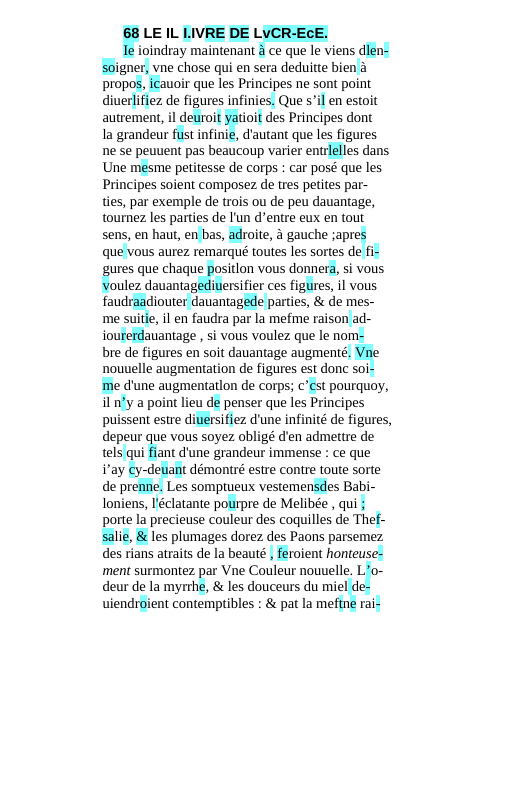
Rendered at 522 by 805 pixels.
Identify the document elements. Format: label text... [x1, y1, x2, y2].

text 68 LE IL I.IVRE DE LvCR-EcE. [102, 25, 499, 42]
text Ie ioindray maintenant à ce que le viens dlen- soigner, vne chose qui en sera deduitte bien à propos, icauoir que les Principes ne sont point diuerlifiez de figures infinies. Que s’il en estoit autrement, il deuroit yatioit des Principes dont la grandeur fust infinie, d'autant que les figures ne se peuuent pas beaucoup varier entrlelles dans Une mesme petitesse de corps : car posé que les Principes soient composez de tres petites par- ties, par exemple de trois ou de peu dauantage, tournez les parties de l'un d’entre eux en tout sens, en haut, en bas, adroite, à gauche ;apres que vous aurez remarqué toutes les sortes de fi- gures que chaque positlon vous donnera, si vous voulez dauantagediuersifier ces figures, il vous faudraadiouter dauantagede parties, & de mes- me suitie, il en faudra par la mefme raison ad- iourerdauantage , si vous voulez que le nom- bre de figures en soit dauantage augmenté. Vne nouuelle augmentation de figures est donc soi- me d'une augmentatlon de corps; c’cst pourquoy, il n’y a point lieu de penser que les Principes puissent estre diuersifiez d'une infinité de figures, depeur que vous soyez obligé d'en admettre de tels qui fiant d'une grandeur immense : ce que i’ay cy-deuant démontré estre contre toute sorte de prenne. Les somptueux vestemensdes Babi- loniens, l'éclatante pourpre de Melibée , qui ; porte la precieuse couleur des coquilles de Thef- salie, & les plumages dorez des Paons parsemez des rians atraits de la beauté , feroient honteuse- ment surmontez par Vne Couleur nouuelle. L’o- deur de la myrrhe, & les douceurs du miel de- uiendroient contemptibles : & pat la meftne rai- [102, 42, 499, 612]
